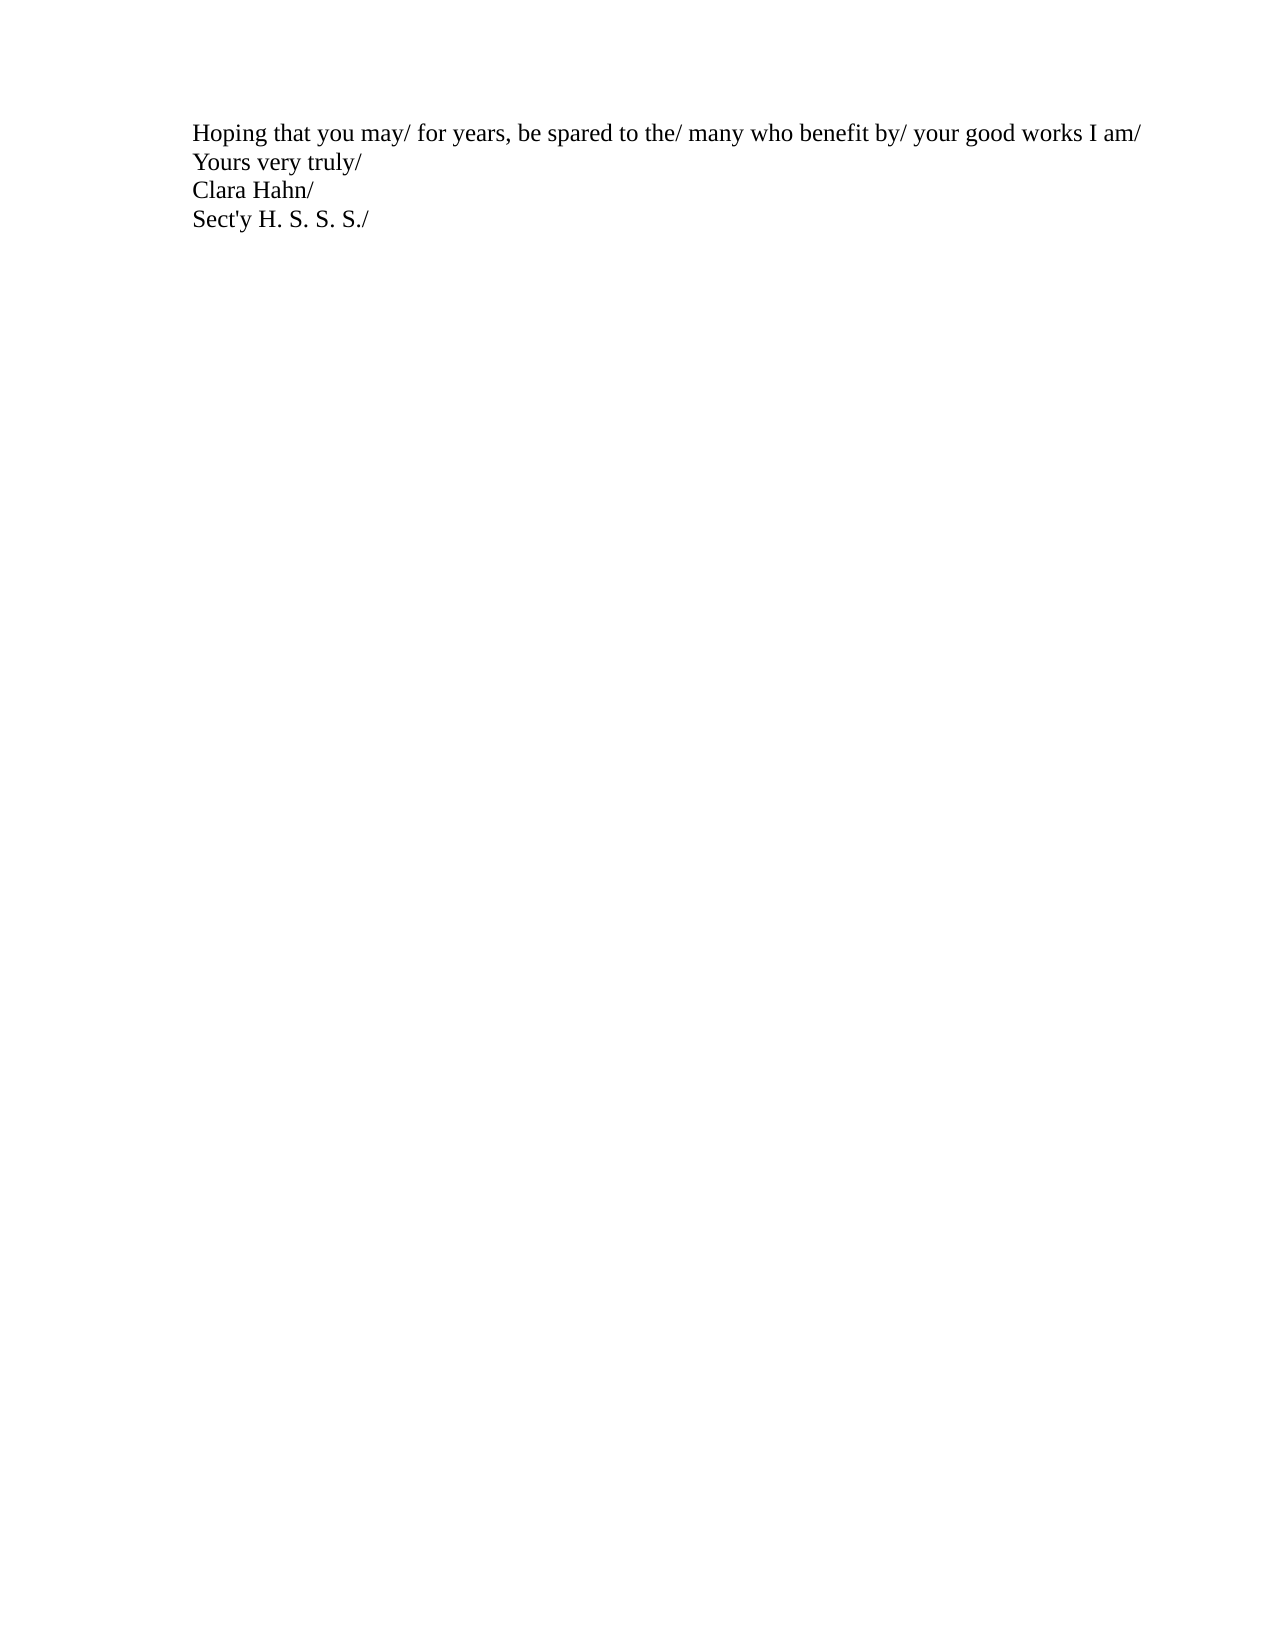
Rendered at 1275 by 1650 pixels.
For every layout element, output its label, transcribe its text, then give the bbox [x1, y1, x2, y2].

text Hoping that you may/ for years, be spared to the/ many who benefit by/ your good works I am/ [118, 118, 1157, 147]
text Yours very truly/ [118, 147, 1157, 176]
text Sect'y H. S. S. S./ [118, 204, 1157, 233]
text Clara Hahn/ [118, 176, 1157, 204]
